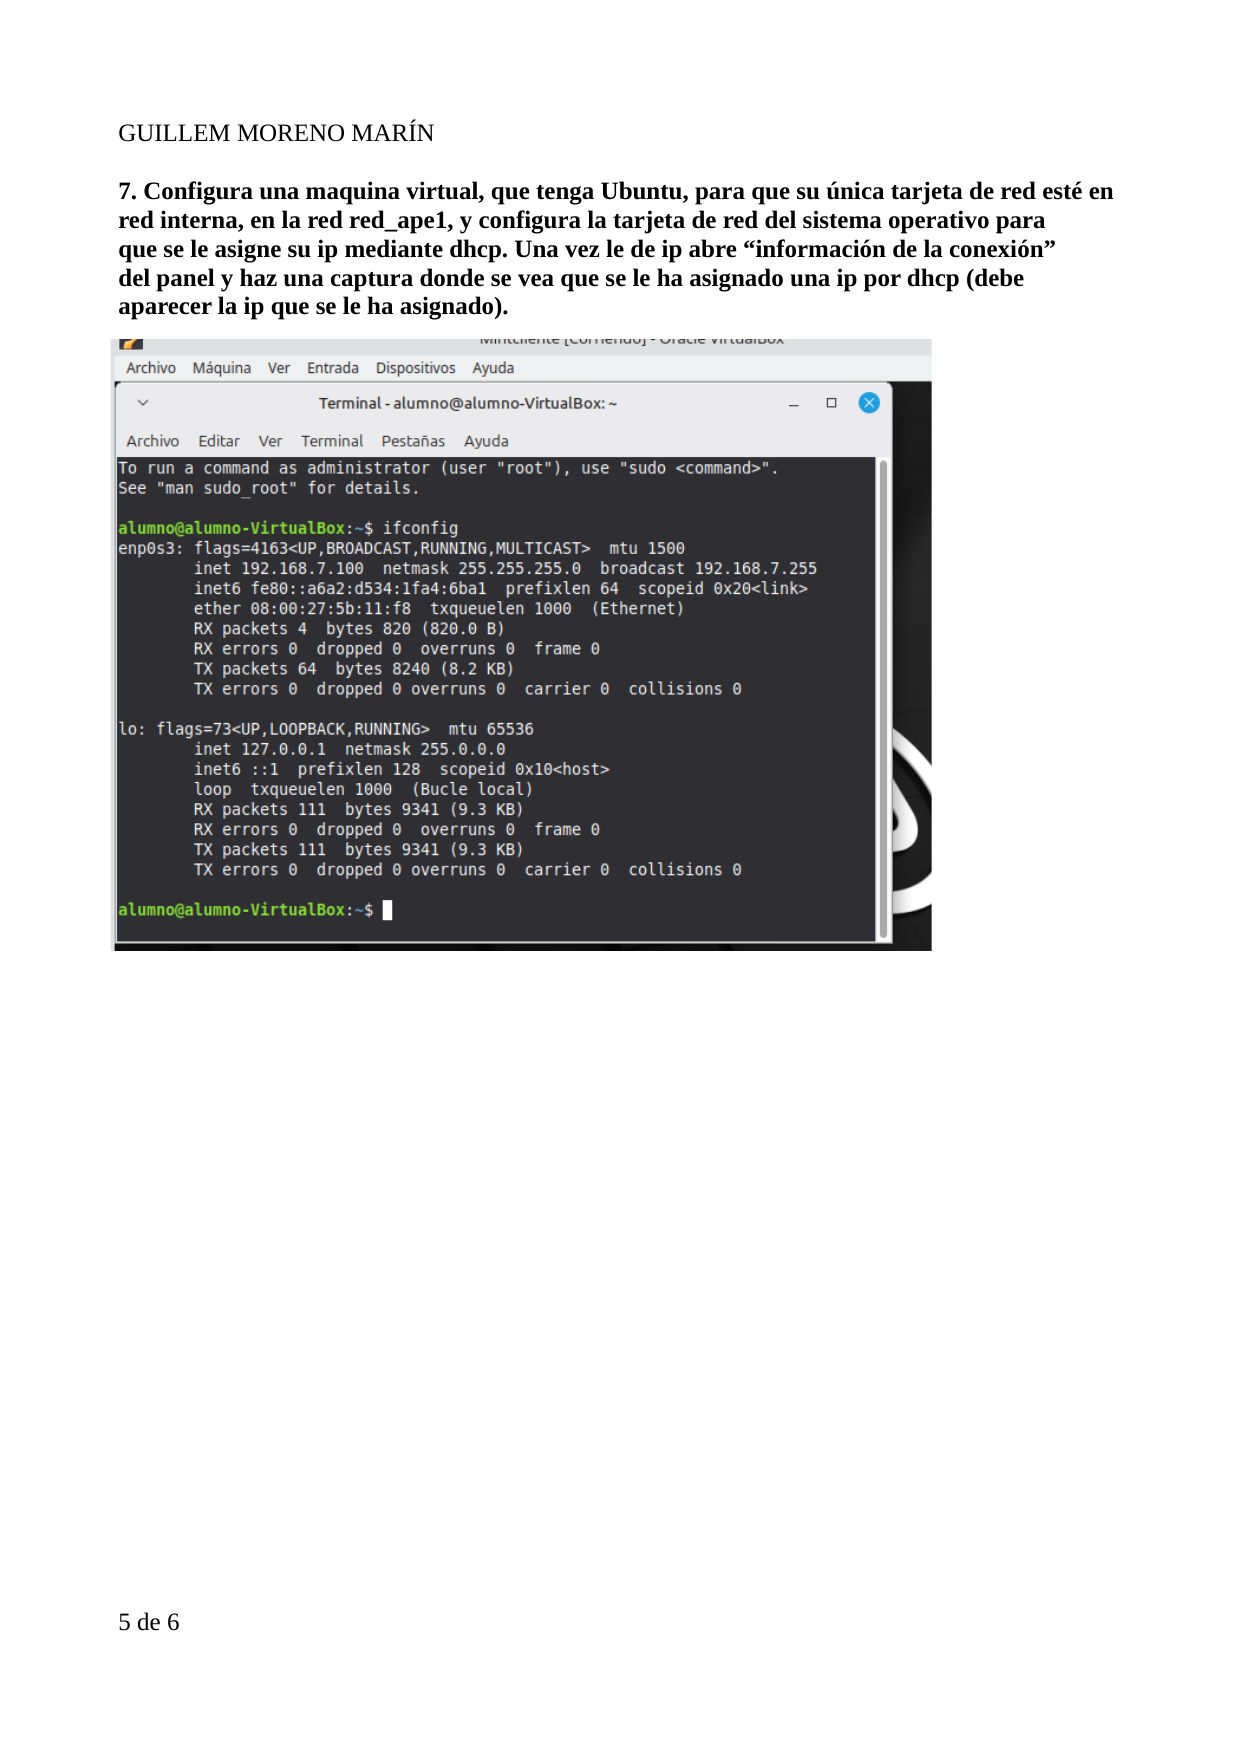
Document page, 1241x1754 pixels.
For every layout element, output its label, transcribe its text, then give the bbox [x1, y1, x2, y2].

text del panel y haz una captura donde se vea que se le ha asignado una ip por dhcp (debe [118, 263, 1122, 291]
text 7. Configura una maquina virtual, que tenga Ubuntu, para que su única tarjeta de red esté en [118, 176, 1122, 205]
text que se le asigne su ip mediante dhcp. Una vez le de ip abre “información de la conexión” [118, 234, 1122, 263]
text aparecer la ip que se le ha asignado). [118, 291, 1122, 320]
text red interna, en la red red_ape1, y configura la tarjeta de red del sistema operativo para [118, 205, 1122, 234]
picture [110, 339, 932, 951]
